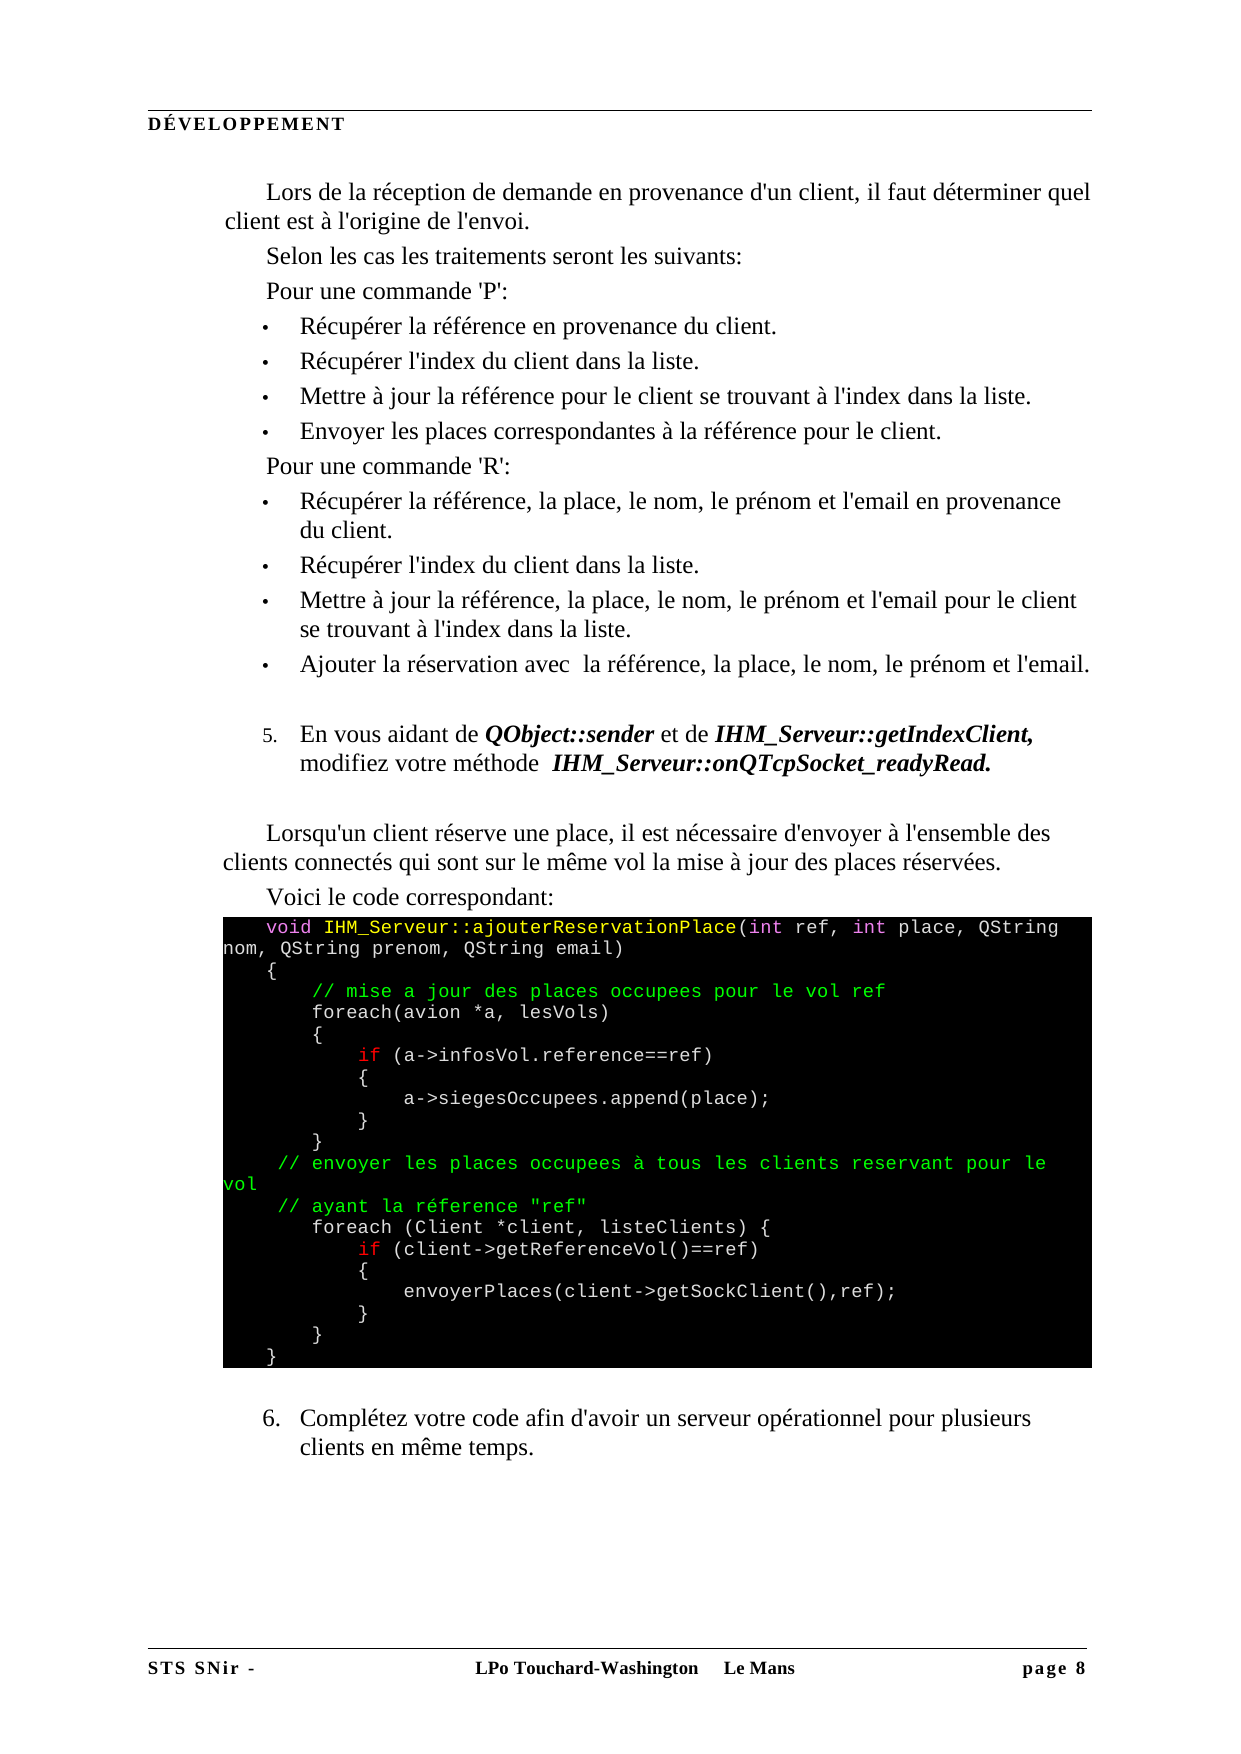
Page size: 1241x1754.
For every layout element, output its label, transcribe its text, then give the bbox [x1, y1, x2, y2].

list Mettre à jour la référence pour le client se trouvant à l'index dans la liste. [262, 381, 1092, 410]
text Selon les cas les traitements seront les suivants: [224, 241, 1092, 270]
list Récupérer la référence, la place, le nom, le prénom et l'email en provenance du client. [262, 486, 1092, 544]
text if (a->infosVol.reference==ref) [223, 1046, 1092, 1067]
text { [223, 1260, 1092, 1282]
text } [223, 1110, 1092, 1132]
text } [223, 1303, 1092, 1325]
list Mettre à jour la référence, la place, le nom, le prénom et l'email pour le client se trouvant à l'index dans la liste. [262, 585, 1092, 643]
text } [223, 1132, 1092, 1153]
list Récupérer l'index du client dans la liste. [262, 346, 1092, 375]
list Récupérer la référence en provenance du client. [262, 311, 1092, 340]
text { [223, 960, 1092, 981]
text { [223, 1067, 1092, 1089]
text if (client->getReferenceVol()==ref) [223, 1239, 1092, 1260]
text Lorsqu'un client réserve une place, il est nécessaire d'envoyer à l'ensemble des clients connectés qui sont sur le même vol la mise à jour des places réservées. [223, 818, 1092, 876]
list Ajouter la réservation avec la référence, la place, le nom, le prénom et l'email. [262, 649, 1092, 678]
text // mise a jour des places occupees pour le vol ref [223, 981, 1092, 1003]
text Pour une commande 'R': [224, 451, 1092, 480]
list Complétez votre code afin d'avoir un serveur opérationnel pour plusieurs clients en même temps. [262, 1403, 1092, 1461]
text Pour une commande 'P': [224, 276, 1092, 305]
text // ayant la réference "ref" [223, 1196, 1092, 1217]
text { [223, 1024, 1092, 1046]
text envoyerPlaces(client->getSockClient(),ref); [223, 1282, 1092, 1303]
list Envoyer les places correspondantes à la référence pour le client. [262, 416, 1092, 445]
text } [223, 1346, 1092, 1368]
text Voici le code correspondant: [223, 882, 1092, 911]
text foreach (Client *client, listeClients) { [223, 1217, 1092, 1239]
text void IHM_Serveur::ajouterReservationPlace(int ref, int place, QString nom, QString prenom, QString email) [223, 917, 1092, 960]
text } [223, 1325, 1092, 1346]
text a->siegesOccupees.append(place); [223, 1089, 1092, 1110]
text Lors de la réception de demande en provenance d'un client, il faut déterminer quel client est à l'origine de l'envoi. [224, 177, 1092, 235]
list Récupérer l'index du client dans la liste. [262, 550, 1092, 579]
text foreach(avion *a, lesVols) [223, 1003, 1092, 1024]
text // envoyer les places occupees à tous les clients reservant pour le vol [223, 1153, 1092, 1196]
list En vous aidant de QObject::sender et de IHM_Serveur::getIndexClient, modifiez votre méthode IHM_Serveur::onQTcpSocket_readyRead. [262, 719, 1092, 777]
